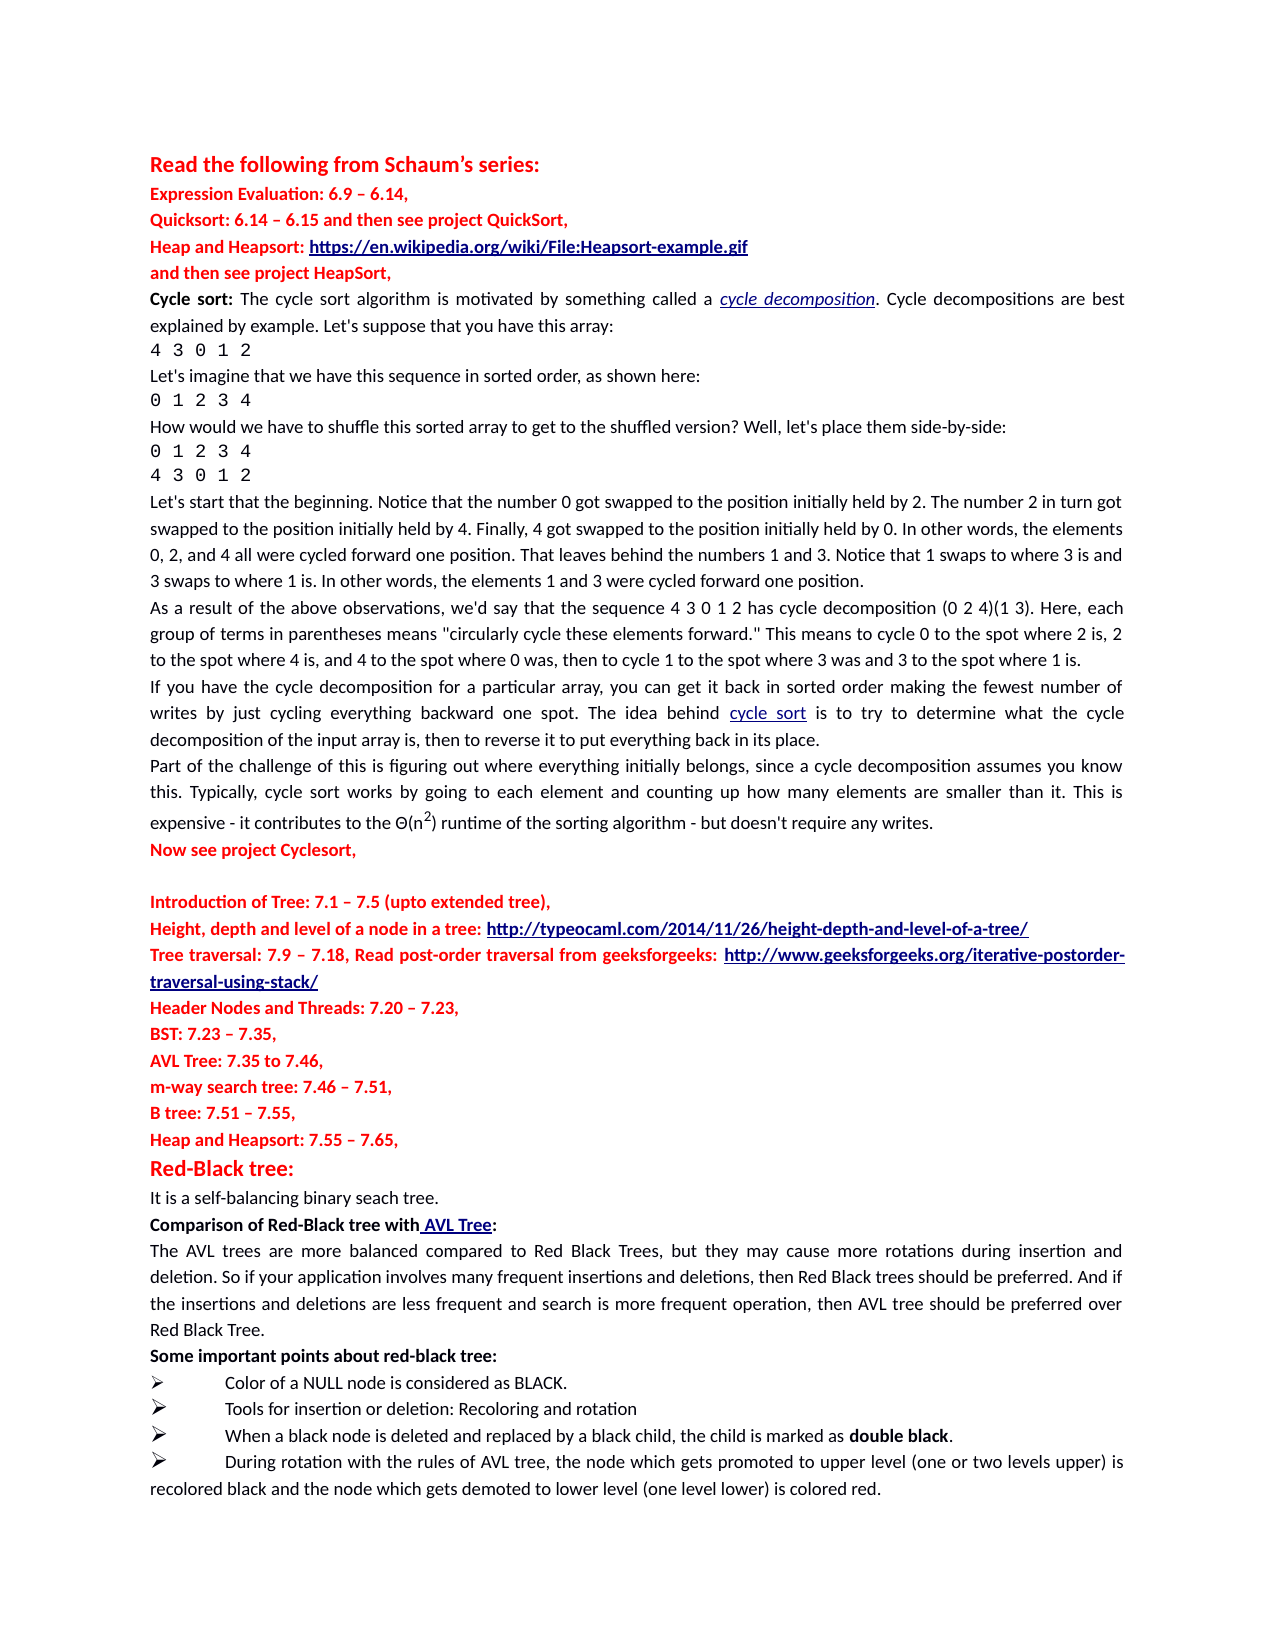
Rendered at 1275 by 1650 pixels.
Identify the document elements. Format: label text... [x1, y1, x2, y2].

list During rotation with the rules of AVL tree, the node which gets promoted to upper level (one or two levels upper) is recolored black and the node which gets demoted to lower level (one level lower) is colored red. [150, 1450, 1125, 1500]
list Quicksort: 6.14 – 6.15 and then see project QuickSort, [150, 208, 1125, 231]
list When a black node is deleted and replaced by a black child, the child is marked as double black. [150, 1424, 1125, 1447]
list Cycle sort: The cycle sort algorithm is motivated by something called a cycle decomposition. Cycle decompositions are best explained by example. Let's suppose that you have this array: [150, 288, 1125, 337]
list Introduction of Tree: 7.1 – 7.5 (upto extended tree), [150, 891, 1125, 914]
list Height, depth and level of a node in a tree: http://typeocaml.com/2014/11/26/height-depth-and-level-of-a-tree/ [150, 917, 1125, 940]
list As a result of the above observations, we'd say that the sequence 4 3 0 1 2 has cycle decomposition (0 2 4)(1 3). Here, each group of terms in parentheses means "circularly cycle these elements forward." This means to cycle 0 to the spot where 2 is, 2 to the spot where 4 is, and 4 to the spot where 0 was, then to cycle 1 to the spot where 3 was and 3 to the spot where 1 is. [150, 596, 1125, 672]
list m-way search tree: 7.46 – 7.51, [150, 1075, 1125, 1098]
list How would we have to shuffle this sorted array to get to the shuffled version? Well, let's place them side-by-side: [150, 415, 1125, 438]
list B tree: 7.51 – 7.55, [150, 1102, 1125, 1124]
list If you have the cycle decomposition for a particular array, you can get it back in sorted order making the fewest number of writes by just cycling everything backward one spot. The idea behind cycle sort is to try to determine what the cycle decomposition of the input array is, then to reverse it to put everything back in its place. [150, 675, 1125, 751]
list and then see project HeapSort, [150, 261, 1125, 284]
list 4 3 0 1 2 [150, 466, 1125, 487]
list Let's imagine that we have this sequence in sorted order, as shown here: [150, 365, 1125, 388]
list Color of a NULL node is considered as BLACK. [150, 1371, 1125, 1394]
list Part of the challenge of this is figuring out where everything initially belongs, since a cycle decomposition assumes you know this. Typically, cycle sort works by going to each element and counting up how many elements are smaller than it. This is expensive - it contributes to the Θ(n2) runtime of the sorting algorithm - but doesn't require any writes. [150, 754, 1125, 834]
list Heap and Heapsort: https://en.wikipedia.org/wiki/File:Heapsort-example.gif [150, 235, 1125, 258]
list AVL Tree: 7.35 to 7.46, [150, 1049, 1125, 1072]
list Tree traversal: 7.9 – 7.18, Read post-order traversal from geeksforgeeks: http://www.geeksforgeeks.org/iterative-postorder-traversal-using-stack/ [150, 943, 1125, 993]
list 4 3 0 1 2 [150, 340, 1125, 362]
list 0 1 2 3 4 [150, 442, 1125, 463]
list Expression Evaluation: 6.9 – 6.14, [150, 182, 1125, 205]
list Tools for insertion or deletion: Recoloring and rotation [150, 1397, 1125, 1420]
list 0 1 2 3 4 [150, 391, 1125, 412]
list Header Nodes and Threads: 7.20 – 7.23, [150, 996, 1125, 1019]
list Now see project Cyclesort, [150, 838, 1125, 861]
list Let's start that the beginning. Notice that the number 0 got swapped to the position initially held by 2. The number 2 in turn got swapped to the position initially held by 4. Finally, 4 got swapped to the position initially held by 0. In other words, the elements 0, 2, and 4 all were cycled forward one position. That leaves behind the numbers 1 and 3. Notice that 1 swaps to where 3 is and 3 swaps to where 1 is. In other words, the elements 1 and 3 were cycled forward one position. [150, 491, 1125, 592]
list Red-Black tree: [150, 1154, 1125, 1182]
list Some important points about red-black tree: [150, 1344, 1125, 1367]
list Heap and Heapsort: 7.55 – 7.65, [150, 1128, 1125, 1151]
list Comparison of Red-Black tree with AVL Tree: [150, 1213, 1125, 1236]
list Read the following from Schaum’s series: [150, 150, 1125, 178]
list It is a self-balancing binary seach tree. [150, 1186, 1125, 1209]
list BST: 7.23 – 7.35, [150, 1022, 1125, 1045]
list The AVL trees are more balanced compared to Red Black Trees, but they may cause more rotations during insertion and deletion. So if your application involves many frequent insertions and deletions, then Red Black trees should be preferred. And if the insertions and deletions are less frequent and search is more frequent operation, then AVL tree should be preferred over Red Black Tree. [150, 1239, 1125, 1341]
